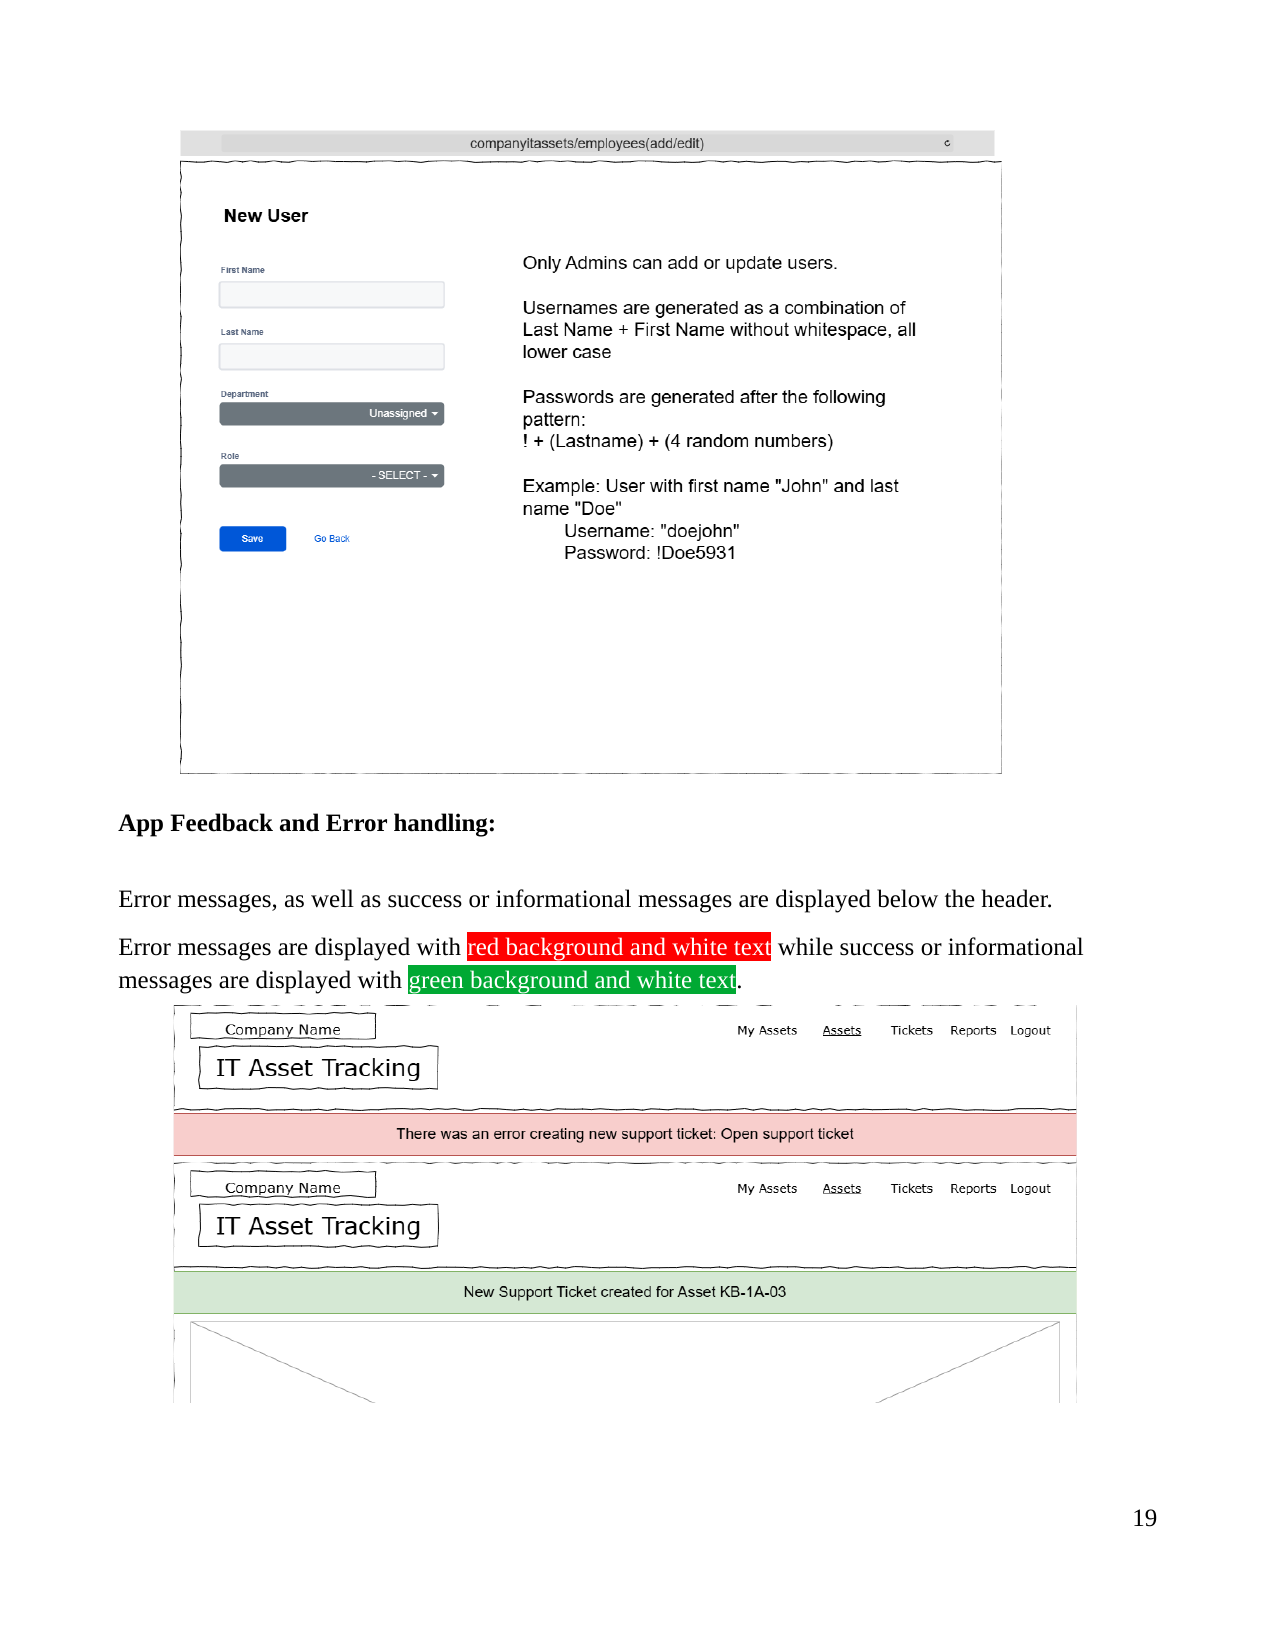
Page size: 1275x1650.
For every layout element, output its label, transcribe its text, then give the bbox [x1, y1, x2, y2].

picture [173, 1005, 1077, 1403]
text Error messages are displayed with red background and white text while success or informational messages are displayed with green background and white text. [118, 932, 1157, 994]
text App Feedback and Error handling: [118, 808, 1157, 837]
picture [180, 130, 1002, 774]
text Error messages, as well as success or informational messages are displayed below the header. [118, 884, 1157, 913]
